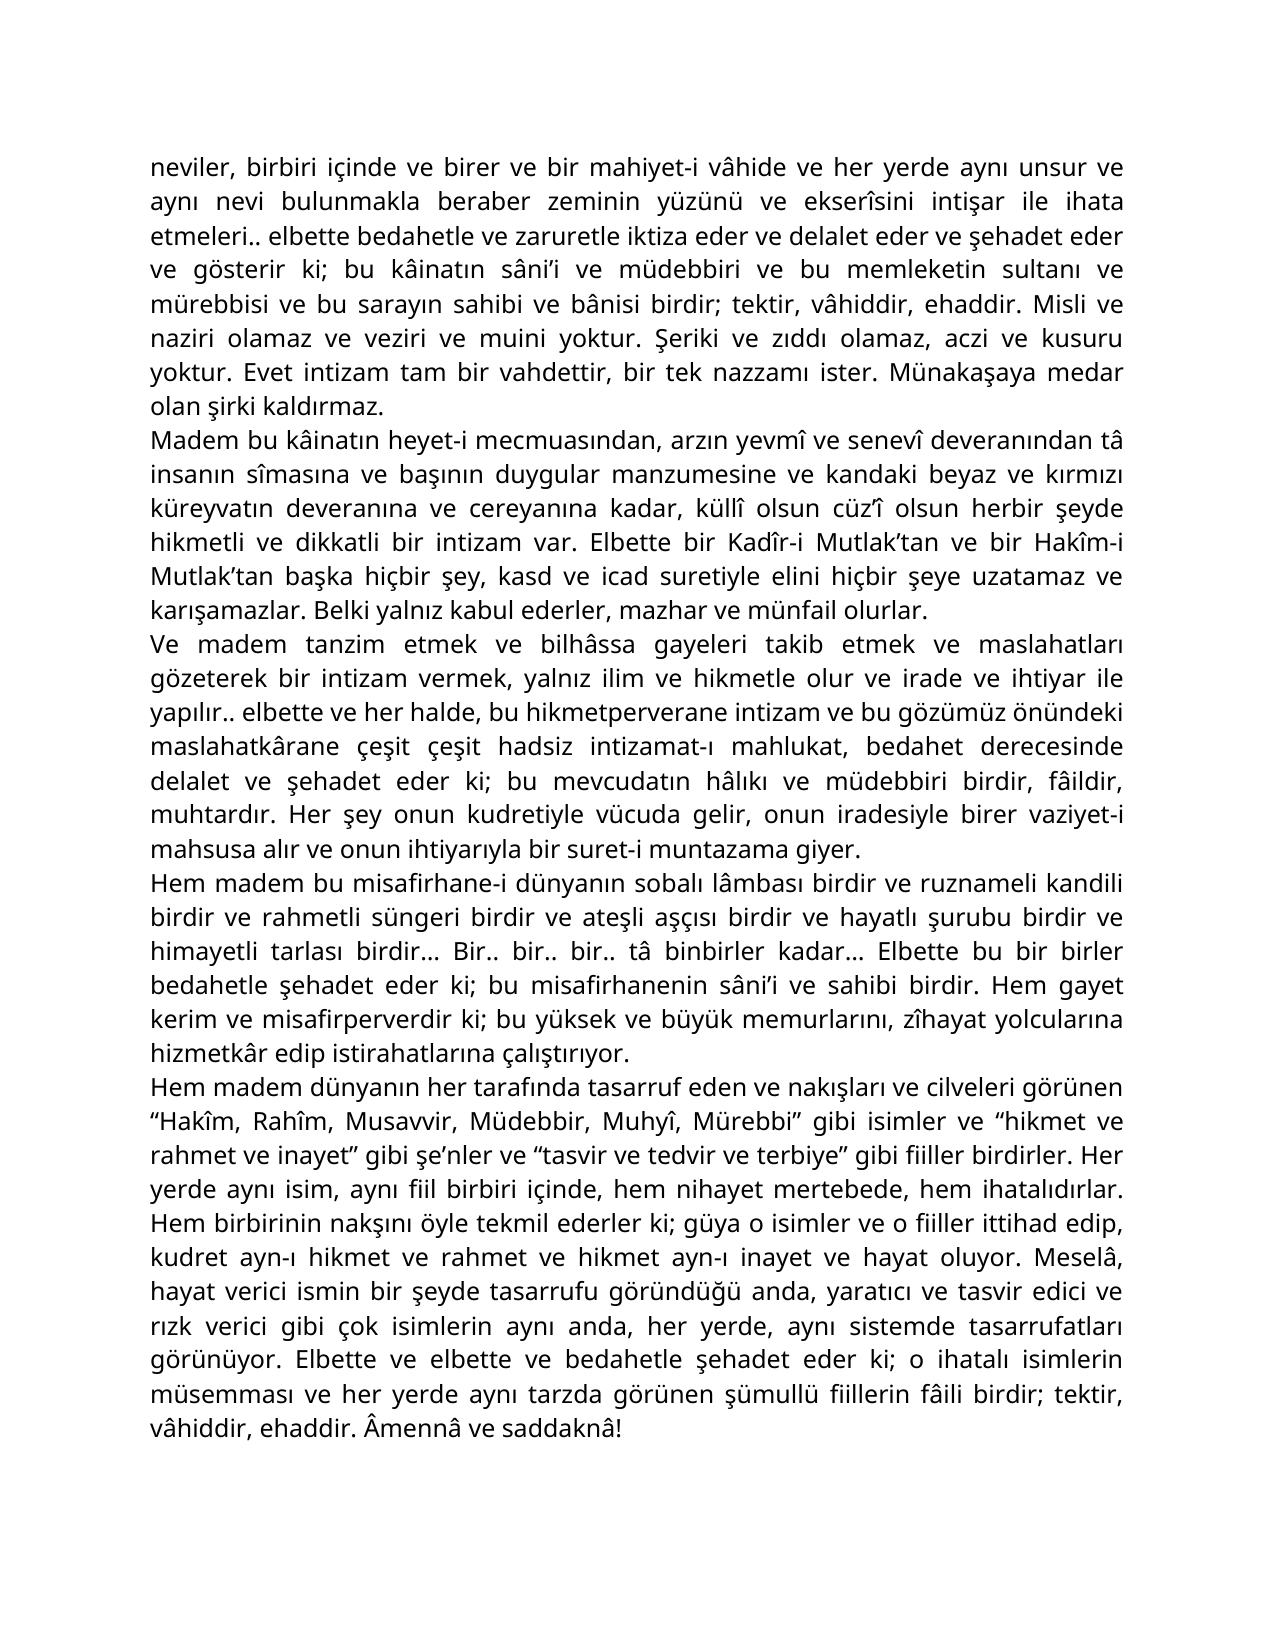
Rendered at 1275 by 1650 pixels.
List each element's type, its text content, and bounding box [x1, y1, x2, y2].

text Ve madem tanzim etmek ve bilhâssa gayeleri takib etmek ve maslahatları gözeterek bir intizam vermek, yalnız ilim ve hikmetle olur ve irade ve ihtiyar ile yapılır.. elbette ve her halde, bu hikmetperverane intizam ve bu gözümüz önündeki maslahatkârane çeşit çeşit hadsiz intizamat-ı mahlukat, bedahet derecesinde delalet ve şehadet eder ki; bu mevcudatın hâlıkı ve müdebbiri birdir, fâildir, muhtardır. Her şey onun kudretiyle vücuda gelir, onun iradesiyle birer vaziyet-i mahsusa alır ve onun ihtiyarıyla bir suret-i muntazama giyer. [150, 627, 1125, 865]
text Hem madem bu misafirhane-i dünyanın sobalı lâmbası birdir ve ruznameli kandili birdir ve rahmetli süngeri birdir ve ateşli aşçısı birdir ve hayatlı şurubu birdir ve himayetli tarlası birdir… Bir.. bir.. bir.. tâ binbirler kadar… Elbette bu bir birler bedahetle şehadet eder ki; bu misafirhanenin sâni’i ve sahibi birdir. Hem gayet kerim ve misafirperverdir ki; bu yüksek ve büyük memurlarını, zîhayat yolcularına hizmetkâr edip istirahatlarına çalıştırıyor. [150, 865, 1125, 1070]
text Hem madem dünyanın her tarafında tasarruf eden ve nakışları ve cilveleri görünen “Hakîm, Rahîm, Musavvir, Müdebbir, Muhyî, Mürebbi” gibi isimler ve “hikmet ve rahmet ve inayet” gibi şe’nler ve “tasvir ve tedvir ve terbiye” gibi fiiller birdirler. Her yerde aynı isim, aynı fiil birbiri içinde, hem nihayet mertebede, hem ihatalıdırlar. Hem birbirinin nakşını öyle tekmil ederler ki; güya o isimler ve o fiiller ittihad edip, kudret ayn-ı hikmet ve rahmet ve hikmet ayn-ı inayet ve hayat oluyor. Meselâ, hayat verici ismin bir şeyde tasarrufu göründüğü anda, yaratıcı ve tasvir edici ve rızk verici gibi çok isimlerin aynı anda, her yerde, aynı sistemde tasarrufatları görünüyor. Elbette ve elbette ve bedahetle şehadet eder ki; o ihatalı isimlerin müsemması ve her yerde aynı tarzda görünen şümullü fiillerin fâili birdir; tektir, vâhiddir, ehaddir. Âmennâ ve saddaknâ! [150, 1070, 1125, 1444]
text Madem bu kâinatın heyet-i mecmuasından, arzın yevmî ve senevî deveranından tâ insanın sîmasına ve başının duygular manzumesine ve kandaki beyaz ve kırmızı küreyvatın deveranına ve cereyanına kadar, küllî olsun cüz’î olsun herbir şeyde hikmetli ve dikkatli bir intizam var. Elbette bir Kadîr-i Mutlak’tan ve bir Hakîm-i Mutlak’tan başka hiçbir şey, kasd ve icad suretiyle elini hiçbir şeye uzatamaz ve karışamazlar. Belki yalnız kabul ederler, mazhar ve münfail olurlar. [150, 422, 1125, 627]
text neviler, birbiri içinde ve birer ve bir mahiyet-i vâhide ve her yerde aynı unsur ve aynı nevi bulunmakla beraber zeminin yüzünü ve ekserîsini intişar ile ihata etmeleri.. elbette bedahetle ve zaruretle iktiza eder ve delalet eder ve şehadet eder ve gösterir ki; bu kâinatın sâni’i ve müdebbiri ve bu memleketin sultanı ve mürebbisi ve bu sarayın sahibi ve bânisi birdir; tektir, vâhiddir, ehaddir. Misli ve naziri olamaz ve veziri ve muini yoktur. Şeriki ve zıddı olamaz, aczi ve kusuru yoktur. Evet intizam tam bir vahdettir, bir tek nazzamı ister. Münakaşaya medar olan şirki kaldırmaz. [150, 150, 1125, 422]
